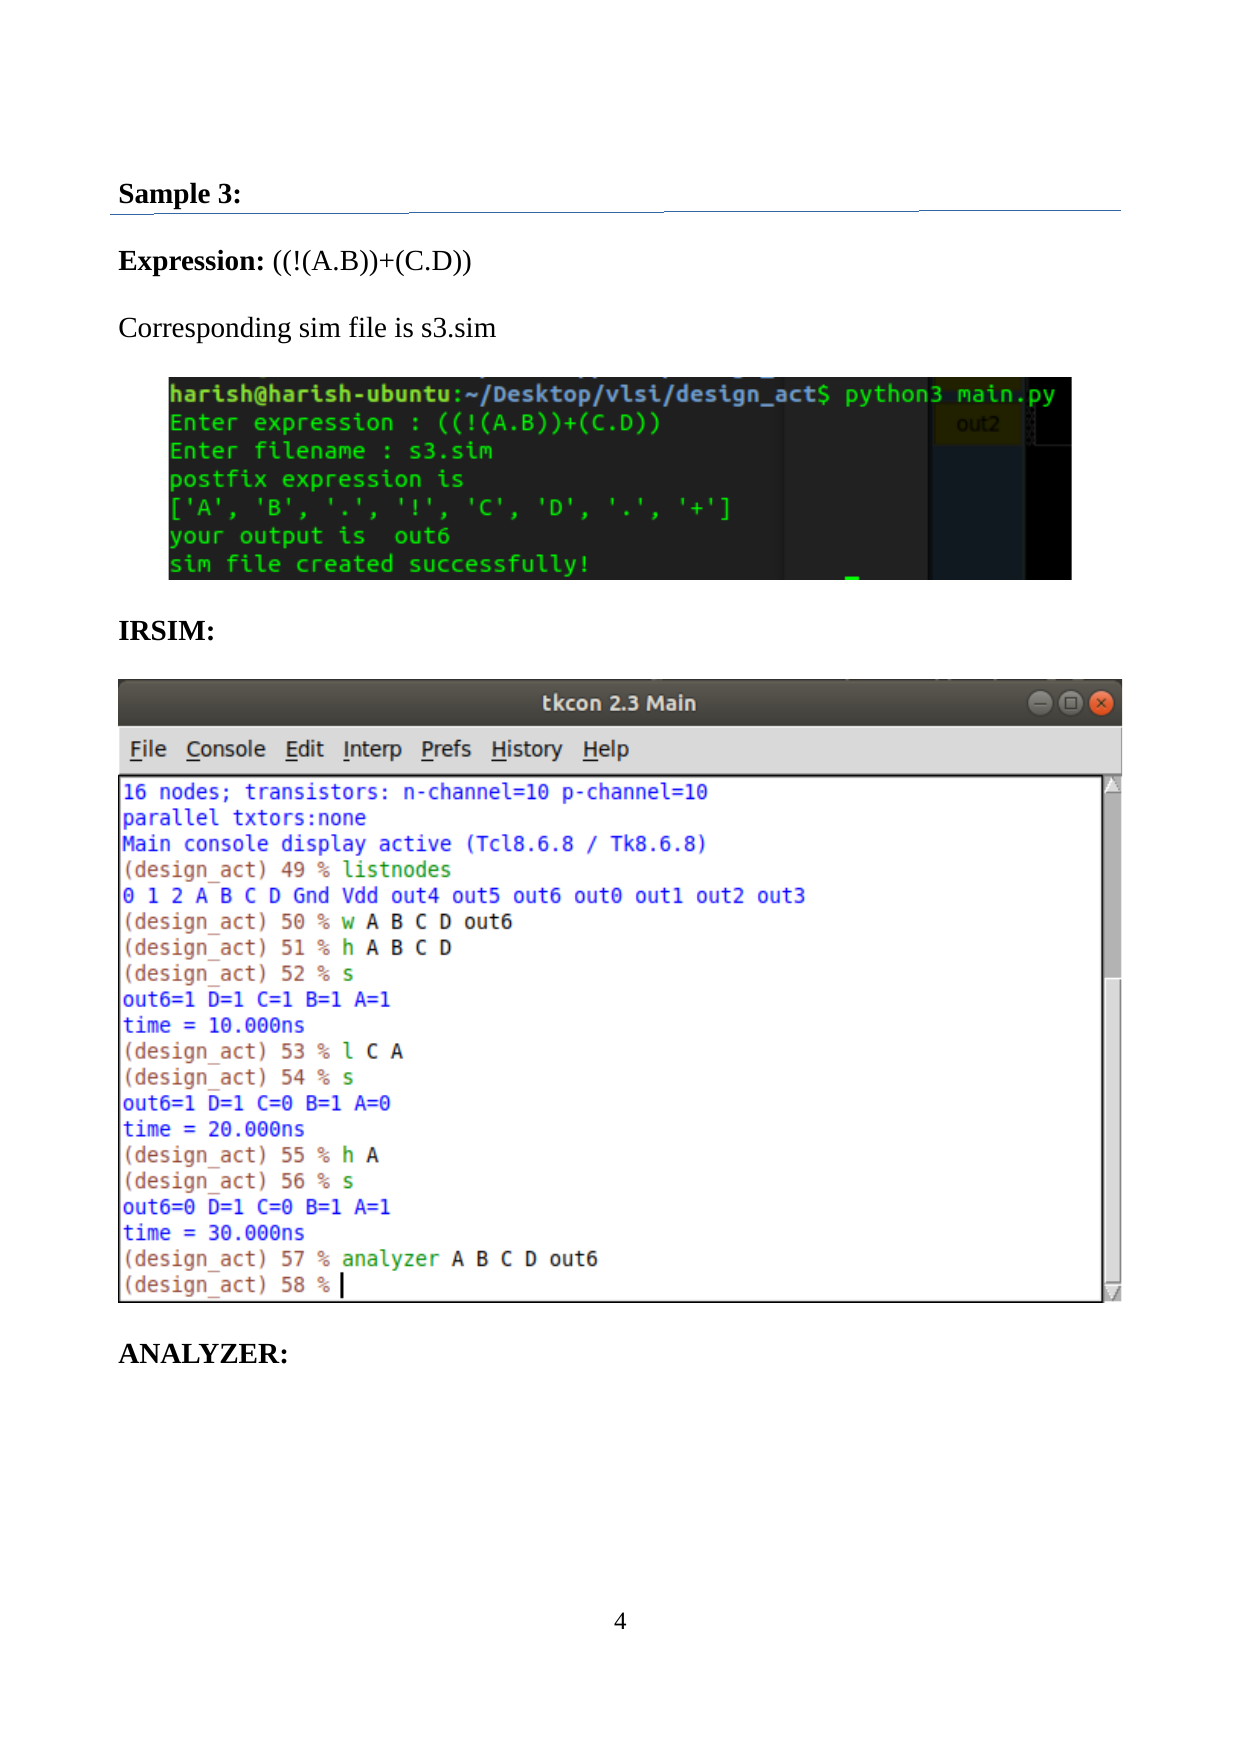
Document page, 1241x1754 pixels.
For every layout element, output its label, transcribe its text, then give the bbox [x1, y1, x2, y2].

picture [118, 679, 1123, 1303]
text Corresponding sim file is s3.sim [118, 311, 1122, 344]
text Sample 3: [118, 176, 1122, 210]
text IRSIM: [118, 613, 1122, 646]
text ANALYZER: [118, 1336, 1122, 1370]
picture [168, 377, 1072, 580]
text Expression: ((!(A.B))+(C.D)) [118, 243, 1122, 277]
